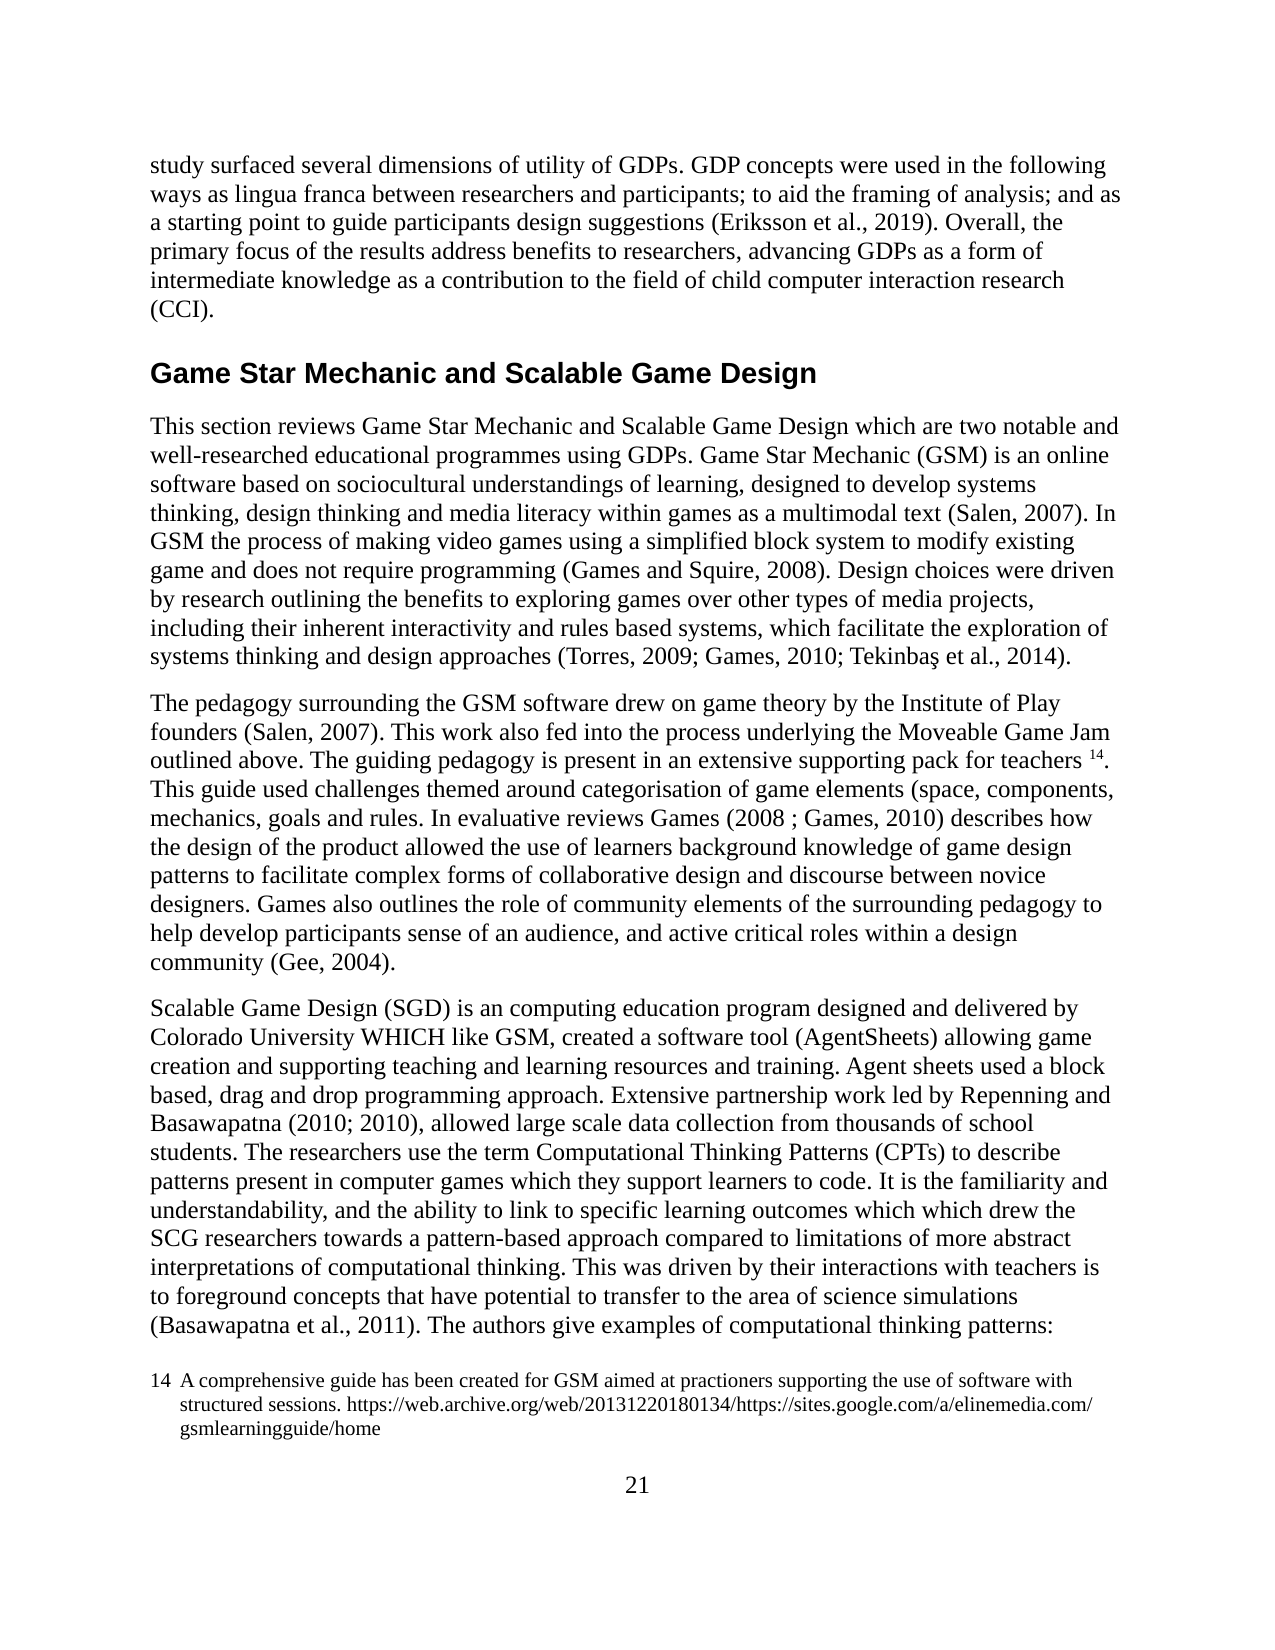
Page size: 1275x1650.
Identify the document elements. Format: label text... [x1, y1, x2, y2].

subtitle Game Star Mechanic and Scalable Game Design [150, 356, 1125, 390]
text Scalable Game Design (SGD) is an computing education program designed and delivered by Colorado University WHICH like GSM, created a software tool (AgentSheets) allowing game creation and supporting teaching and learning resources and training. Agent sheets used a block based, drag and drop programming approach. Extensive partnership work led by Repenning and Basawapatna (2010; 2010), allowed large scale data collection from thousands of school students. The researchers use the term Computational Thinking Patterns (CPTs) to describe patterns present in computer games which they support learners to code. It is the familiarity and understandability, and the ability to link to specific learning outcomes which which drew the SCG researchers towards a pattern-based approach compared to limitations of more abstract interpretations of computational thinking. This was driven by their interactions with teachers is to foreground concepts that have potential to transfer to the area of science simulations (Basawapatna et al., 2011). The authors give examples of computational thinking patterns: [150, 993, 1125, 1338]
text study surfaced several dimensions of utility of GDPs. GDP concepts were used in the following ways as lingua franca between researchers and participants; to aid the framing of analysis; and as a starting point to guide participants design suggestions (Eriksson et al., 2019). Overall, the primary focus of the results address benefits to researchers, advancing GDPs as a form of intermediate knowledge as a contribution to the field of child computer interaction research (CCI). [150, 150, 1125, 322]
text This section reviews Game Star Mechanic and Scalable Game Design which are two notable and well-researched educational programmes using GDPs. Game Star Mechanic (GSM) is an online software based on sociocultural understandings of learning, designed to develop systems thinking, design thinking and media literacy within games as a multimodal text (Salen, 2007). In GSM the process of making video games using a simplified block system to modify existing game and does not require programming (Games and Squire, 2008). Design choices were driven by research outlining the benefits to exploring games over other types of media projects, including their inherent interactivity and rules based systems, which facilitate the exploration of systems thinking and design approaches (Torres, 2009; Games, 2010; Tekinbaş et al., 2014). [150, 411, 1125, 670]
text A comprehensive guide has been created for GSM aimed at practioners supporting the use of software with structured sessions. https://web.archive.org/web/20131220180134/https://sites.google.com/a/elinemedia.com/gsmlearningguide/home [150, 1368, 1125, 1440]
text The pedagogy surrounding the GSM software drew on game theory by the Institute of Play founders (Salen, 2007). This work also fed into the process underlying the Moveable Game Jam outlined above. The guiding pedagogy is present in an extensive supporting pack for teachers . This guide used challenges themed around categorisation of game elements (space, components, mechanics, goals and rules. In evaluative reviews Games (2008 ; Games, 2010) describes how the design of the product allowed the use of learners background knowledge of game design patterns to facilitate complex forms of collaborative design and discourse between novice designers. Games also outlines the role of community elements of the surrounding pedagogy to help develop participants sense of an audience, and active critical roles within a design community (Gee, 2004). [150, 688, 1125, 976]
